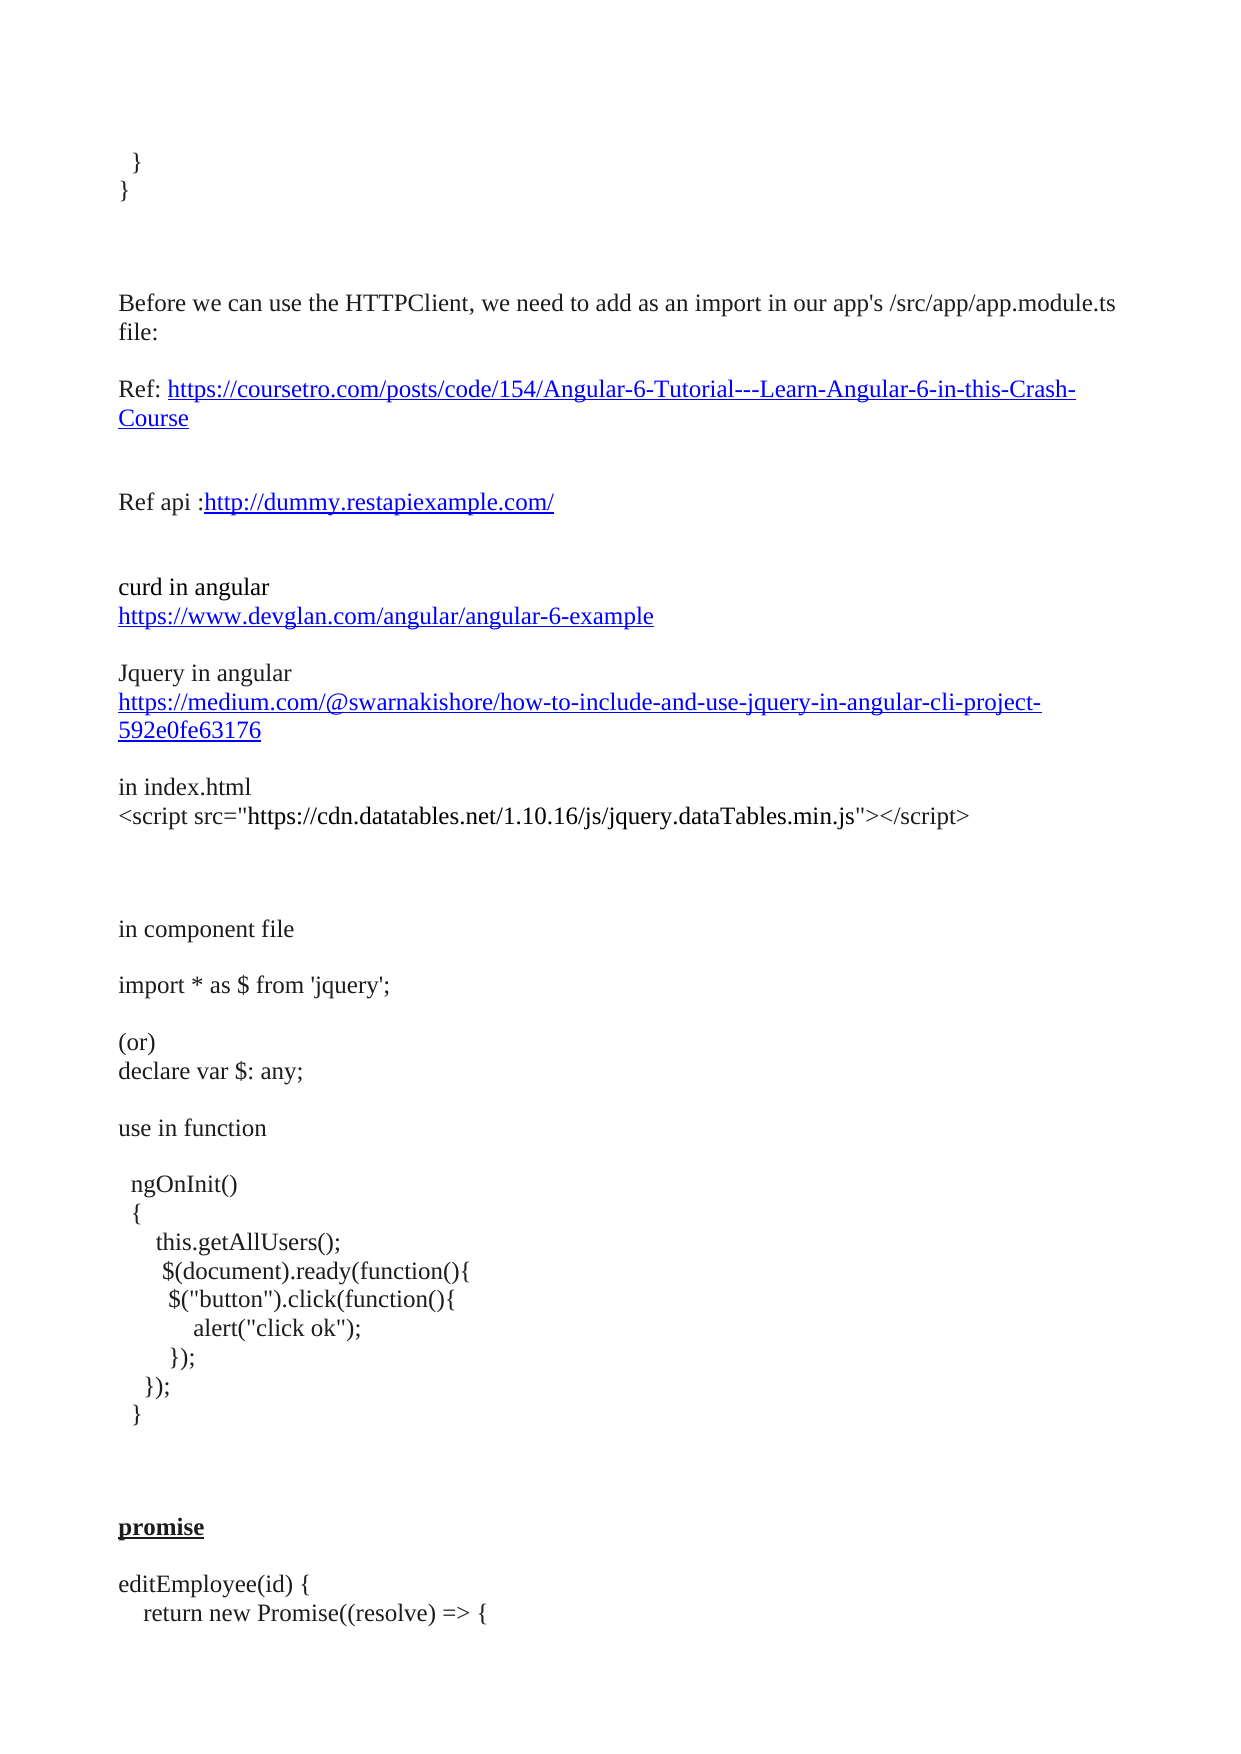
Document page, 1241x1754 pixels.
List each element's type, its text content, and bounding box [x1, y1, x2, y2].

text Ref api :http://dummy.restapiexample.com/ [118, 487, 1122, 516]
text <script src="https://cdn.datatables.net/1.10.16/js/jquery.dataTables.min.js"></script> [118, 801, 1122, 829]
text { [118, 1198, 1122, 1227]
text promise [118, 1512, 1122, 1541]
text in component file [118, 914, 1122, 942]
text $(document).ready(function(){ [118, 1256, 1122, 1284]
text }); [118, 1371, 1122, 1399]
text editEmployee(id) { [118, 1569, 1122, 1598]
text (or) [118, 1027, 1122, 1056]
text }); [118, 1342, 1122, 1371]
text ngOnInit() [118, 1169, 1122, 1198]
text Jquery in angular [118, 658, 1122, 687]
text } [118, 147, 1122, 176]
text curd in angular [118, 572, 1122, 601]
text } [118, 1399, 1122, 1428]
text import * as $ from 'jquery'; [118, 970, 1122, 999]
text use in function [118, 1113, 1122, 1141]
text Before we can use the HTTPClient, we need to add as an import in our app's /src/app/app.module.ts file: [118, 288, 1122, 346]
text https://www.devglan.com/angular/angular-6-example [118, 601, 1122, 630]
text return new Promise((resolve) => { [118, 1598, 1122, 1627]
text in index.html [118, 772, 1122, 801]
text $("button").click(function(){ [118, 1284, 1122, 1313]
text } [118, 176, 1122, 204]
text https://medium.com/@swarnakishore/how-to-include-and-use-jquery-in-angular-cli-project-592e0fe63176 [118, 687, 1122, 744]
text alert("click ok"); [118, 1313, 1122, 1342]
text declare var $: any; [118, 1056, 1122, 1085]
text this.getAllUsers(); [118, 1227, 1122, 1256]
text Ref: https://coursetro.com/posts/code/154/Angular-6-Tutorial---Learn-Angular-6-in-this-Crash-Course [118, 374, 1122, 431]
